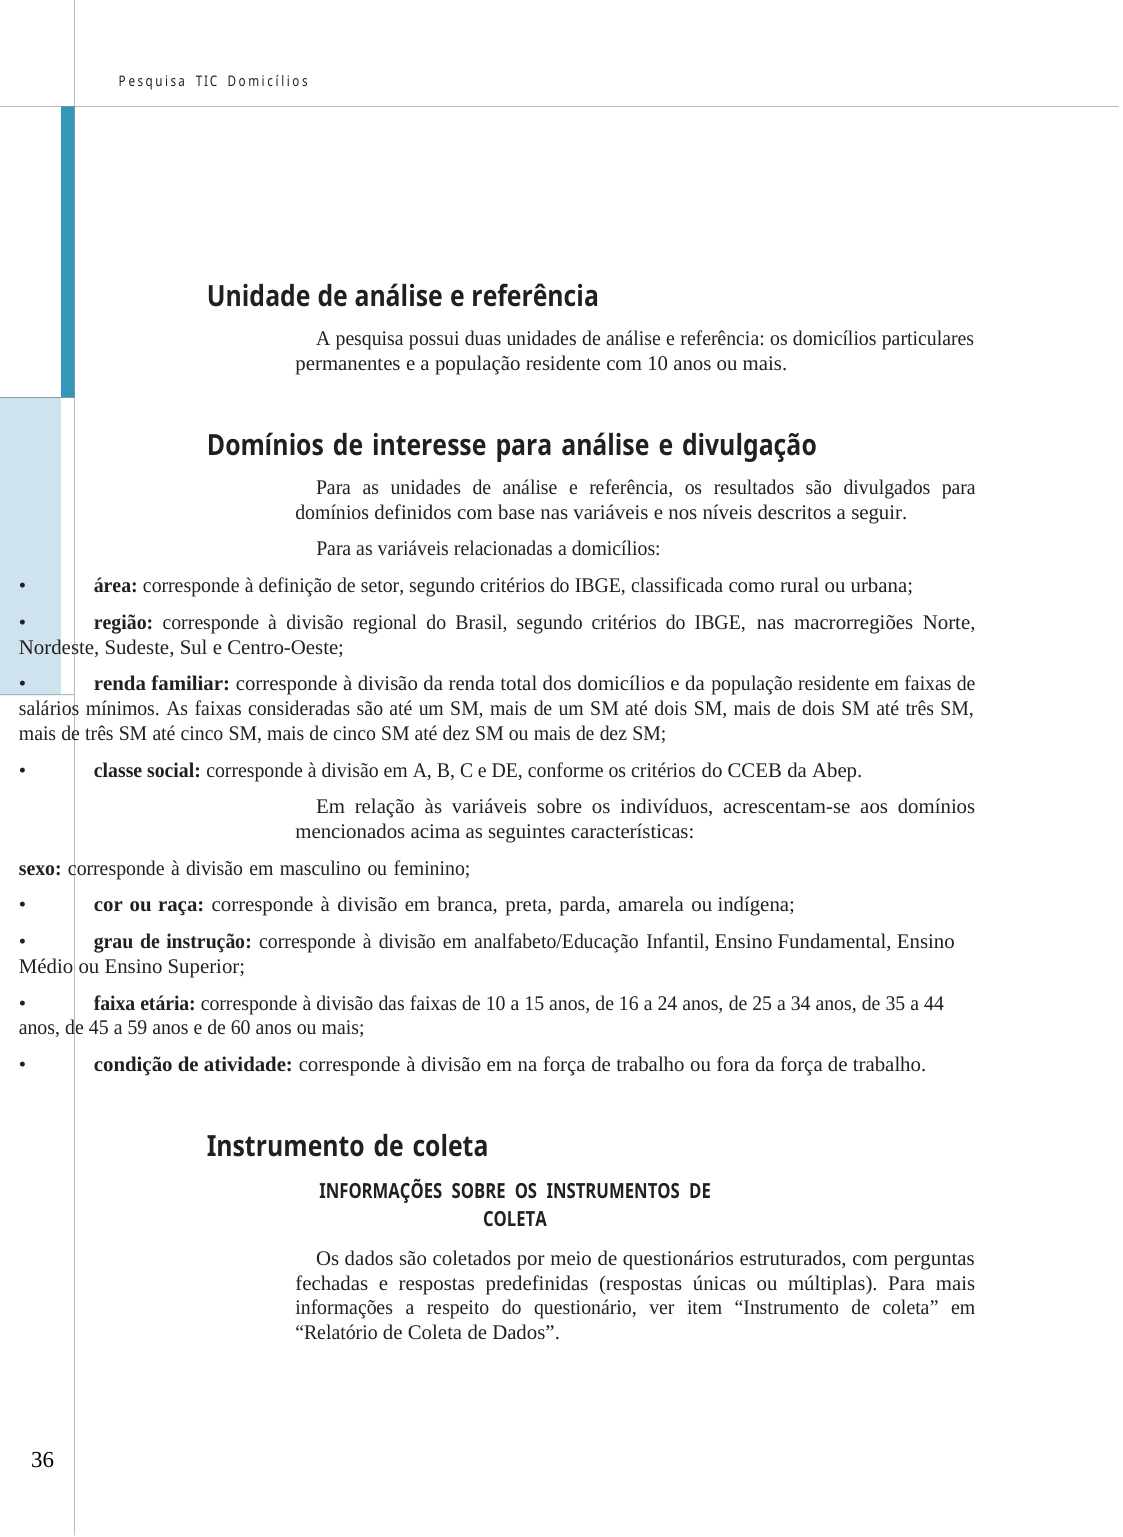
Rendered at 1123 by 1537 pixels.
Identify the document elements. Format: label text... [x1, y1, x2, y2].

list sexo: corresponde à divisão em masculino ou feminino; [0, 856, 74, 879]
text Os dados são coletados por meio de questionários estruturados, com perguntas fechadas e respostas predefinidas (respostas únicas ou múltiplas). Para mais informações a respeito do questionário, ver item “Instrumento de coleta” em “Relatório de Coleta de Dados”. [295, 1246, 976, 1344]
text A pesquisa possui duas unidades de análise e referência: os domicílios particulares permanentes e a população residente com 10 anos ou mais. [295, 326, 976, 374]
list faixa etária: corresponde à divisão das faixas de 10 a 15 anos, de 16 a 24 anos, de 25 a 34 anos, de 35 a 44 anos, de 45 a 59 anos e de 60 anos ou mais; [75, 990, 976, 1039]
list região: corresponde à divisão regional do Brasil, segundo critérios do IBGE, nas macrorregiões Norte, Nordeste, Sudeste, Sul e Centro-Oeste; [75, 610, 976, 659]
subtitle Domínios de interesse para análise e divulgação [207, 424, 987, 464]
list renda familiar: corresponde à divisão da renda total dos domicílios e da população residente em faixas de salários mínimos. As faixas consideradas são até um SM, mais de um SM até dois SM, mais de dois SM até três SM, mais de três SM até cinco SM, mais de cinco SM até dez SM ou mais de dez SM; [75, 671, 976, 745]
list sexo: corresponde à divisão em masculino ou feminino; [75, 856, 987, 879]
list grau de instrução: corresponde à divisão em analfabeto/Educação Infantil, Ensino Fundamental, Ensino Médio ou Ensino Superior; [19, 929, 74, 978]
list grau de instrução: corresponde à divisão em analfabeto/Educação Infantil, Ensino Fundamental, Ensino Médio ou Ensino Superior; [75, 929, 976, 978]
list condição de atividade: corresponde à divisão em na força de trabalho ou fora da força de trabalho. [75, 1052, 976, 1076]
list classe social: corresponde à divisão em A, B, C e DE, conforme os critérios do CCEB da Abep. [75, 757, 976, 782]
subtitle INFORMAÇÕES SOBRE OS INSTRUMENTOS DE COLETA [297, 1176, 732, 1233]
subtitle Instrumento de coleta [207, 1126, 987, 1165]
text Para as unidades de análise e referência, os resultados são divulgados para domínios definidos com base nas variáveis e nos níveis descritos a seguir. [295, 475, 976, 524]
text Em relação às variáveis sobre os indivíduos, acrescentam-se aos domínios mencionados acima as seguintes características: [295, 794, 976, 843]
text Para as variáveis relacionadas a domicílios: [316, 536, 987, 560]
list área: corresponde à definição de setor, segundo critérios do IBGE, classificada como rural ou urbana; [75, 573, 976, 597]
subtitle Unidade de análise e referência [207, 275, 987, 315]
list cor ou raça: corresponde à divisão em branca, preta, parda, amarela ou indígena; [75, 892, 976, 916]
